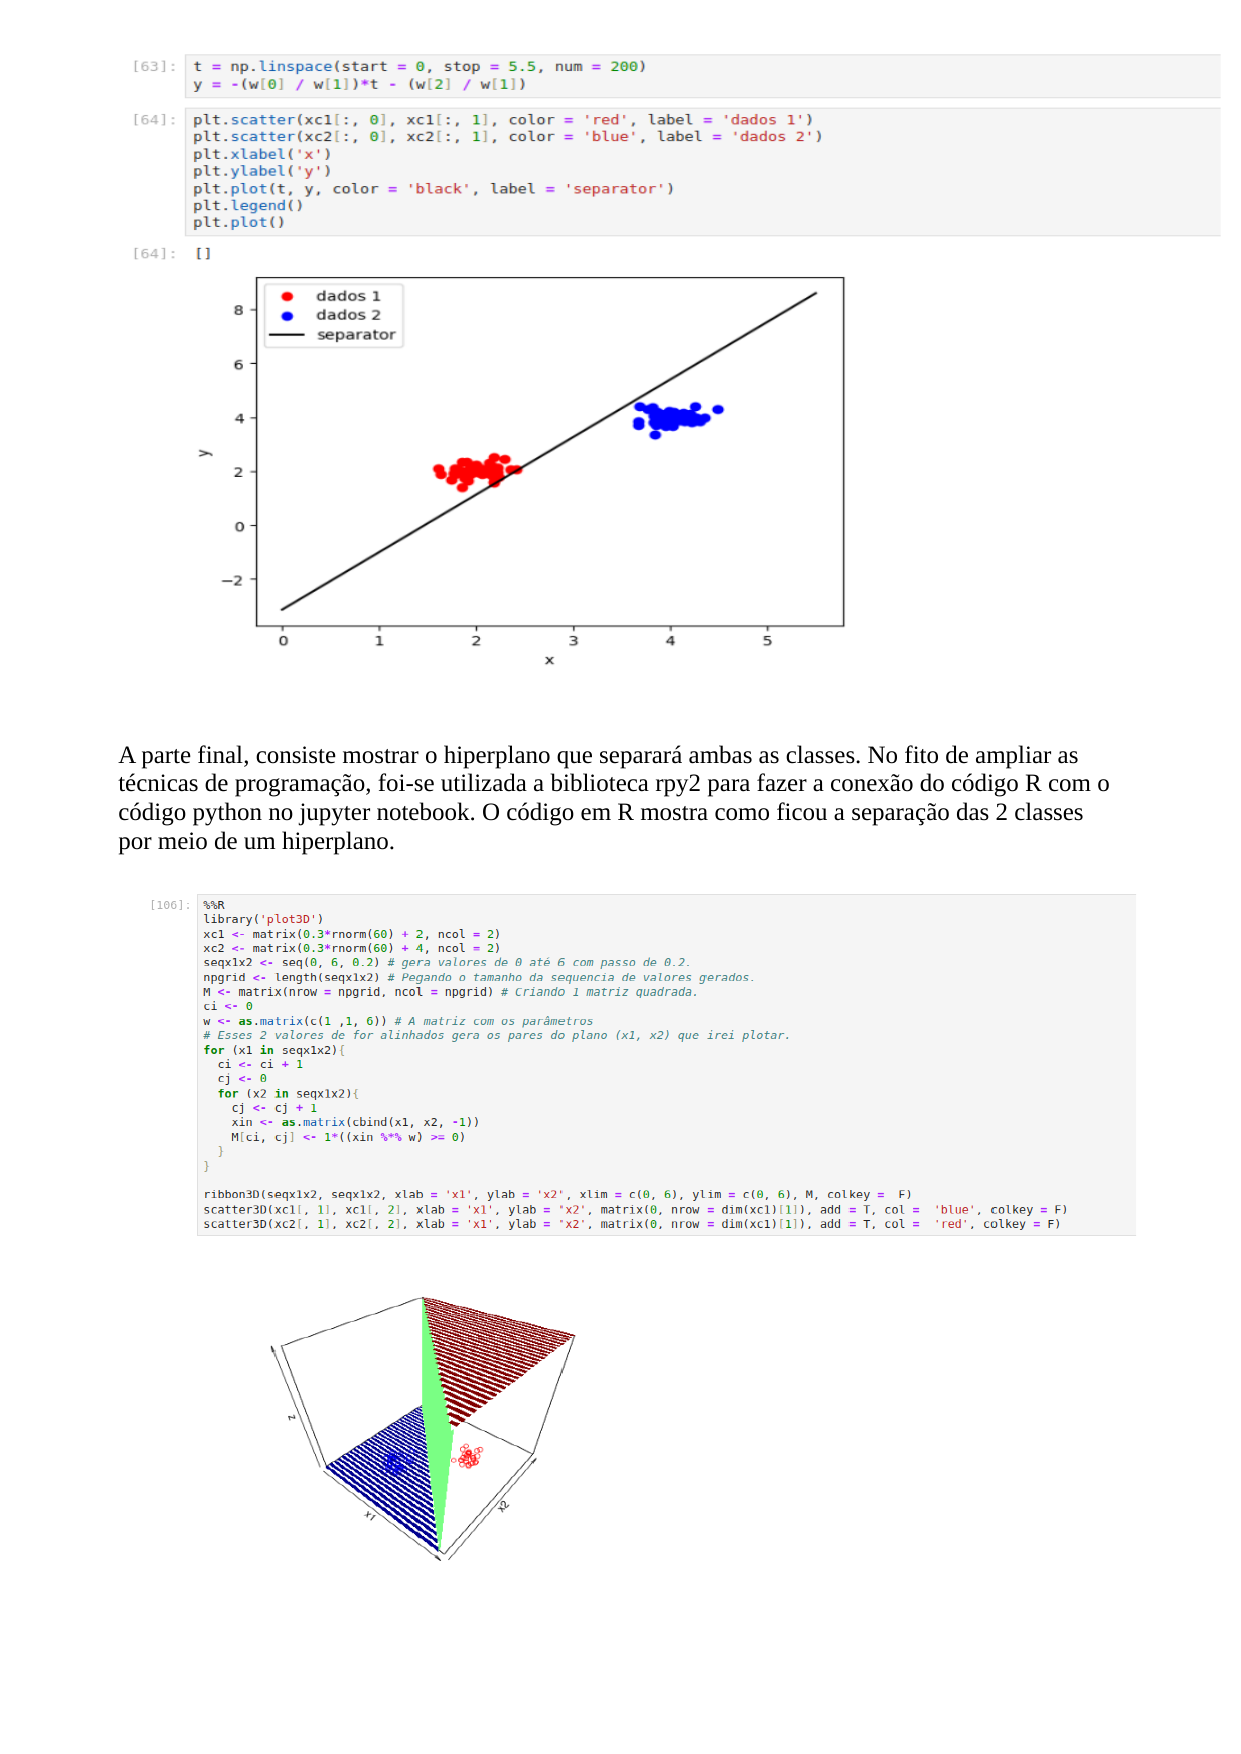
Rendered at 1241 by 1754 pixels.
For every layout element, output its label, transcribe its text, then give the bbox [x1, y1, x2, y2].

picture [110, 47, 1221, 683]
picture [132, 888, 1137, 1570]
text A parte final, consiste mostrar o hiperplano que separará ambas as classes. No fito de ampliar as técnicas de programação, foi-se utilizada a biblioteca rpy2 para fazer a conexão do código R com o código python no jupyter notebook. O código em R mostra como ficou a separação das 2 classes por meio de um hiperplano. [118, 740, 1122, 855]
